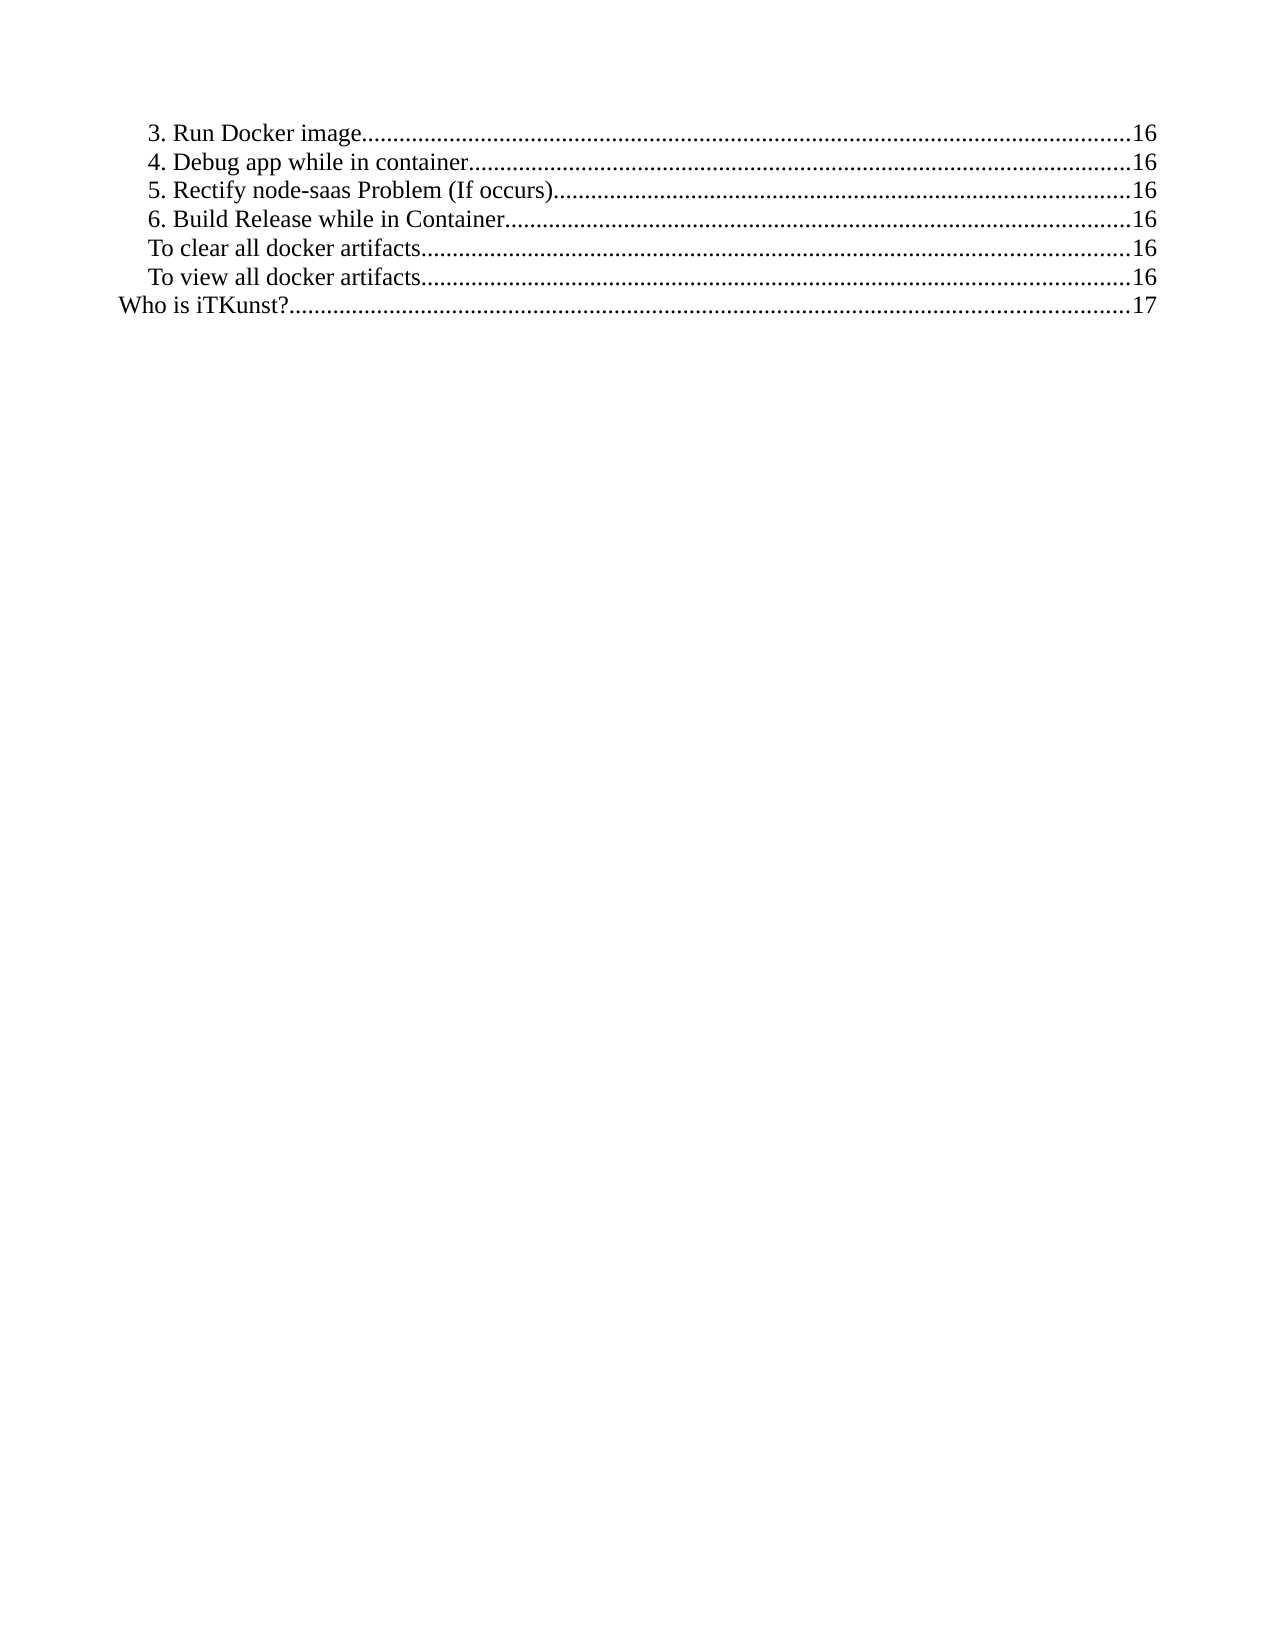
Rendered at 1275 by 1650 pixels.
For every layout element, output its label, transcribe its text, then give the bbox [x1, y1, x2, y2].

text 4. Debug app while in container 16 [148, 147, 1157, 176]
text 6. Build Release while in Container 16 [148, 204, 1157, 233]
text To clear all docker artifacts 16 [148, 233, 1157, 262]
text 5. Rectify node-saas Problem (If occurs) 16 [148, 176, 1157, 204]
text To view all docker artifacts 16 [148, 262, 1157, 291]
text Who is iTKunst? 17 [118, 291, 1157, 319]
text 3. Run Docker image 16 [148, 118, 1157, 147]
